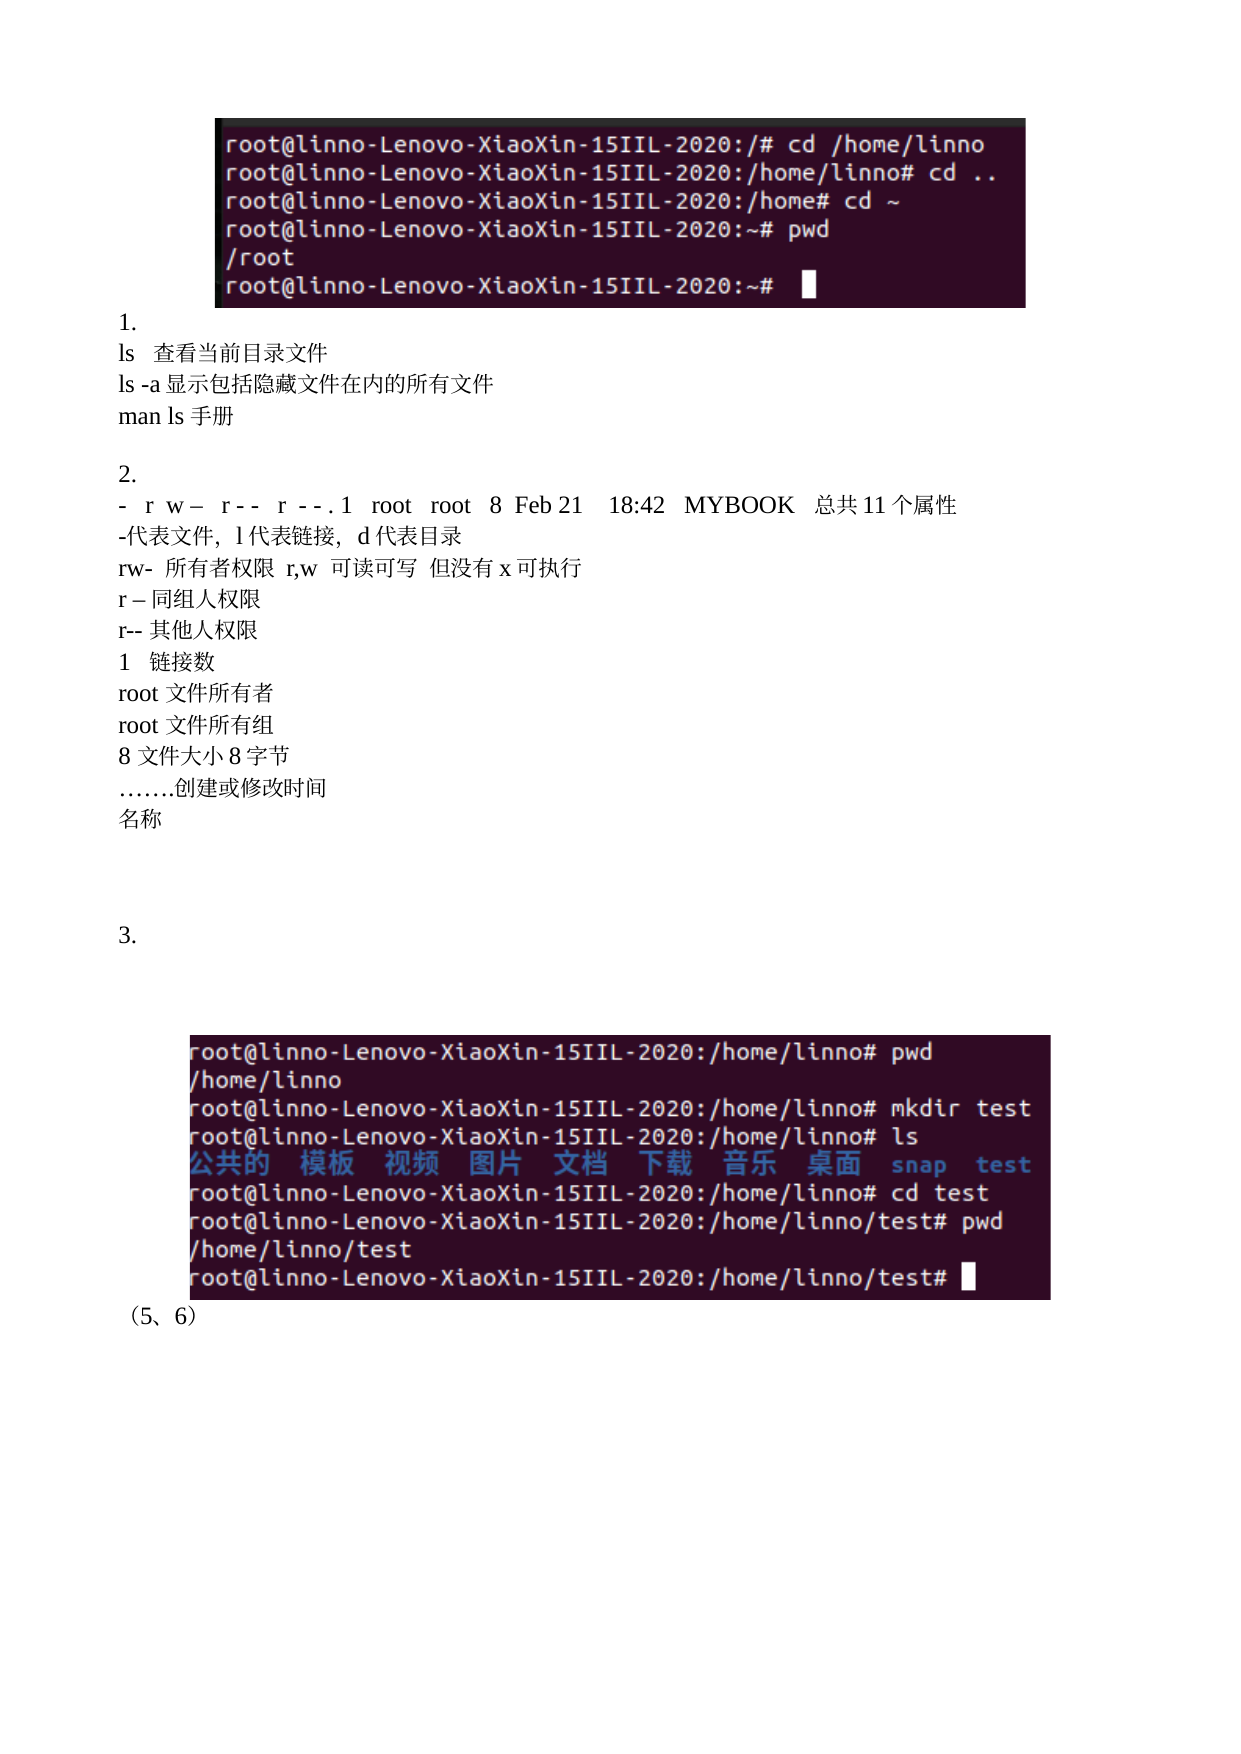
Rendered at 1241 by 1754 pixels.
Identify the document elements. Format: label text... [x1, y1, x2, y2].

text 8 文件大小8字节 [118, 739, 1122, 771]
text …….创建或修改时间 [118, 771, 1122, 802]
text man ls 手册 [118, 399, 1122, 430]
picture [189, 1035, 1051, 1300]
text 名称 [118, 802, 1122, 834]
text （5、6） [118, 1035, 1122, 1331]
text r-- 其他人权限 [118, 614, 1122, 645]
text 3. [118, 920, 1122, 949]
text ls -a显示包括隐藏文件在内的所有文件 [118, 367, 1122, 399]
text 1. [118, 118, 1122, 336]
text rw- 所有者权限 r,w 可读可写 但没有x可执行 [118, 551, 1122, 582]
text -代表文件，l代表链接，d代表目录 [118, 519, 1122, 551]
text root 文件所有组 [118, 708, 1122, 739]
text root 文件所有者 [118, 677, 1122, 708]
text - r w – r - - r - - . 1 root root 8 Feb 21 18:42 MYBOOK 总共11个属性 [118, 488, 1122, 519]
text 1 链接数 [118, 645, 1122, 677]
text 2. [118, 459, 1122, 488]
picture [214, 118, 1026, 308]
text ls 查看当前目录文件 [118, 336, 1122, 367]
text r – 同组人权限 [118, 582, 1122, 614]
